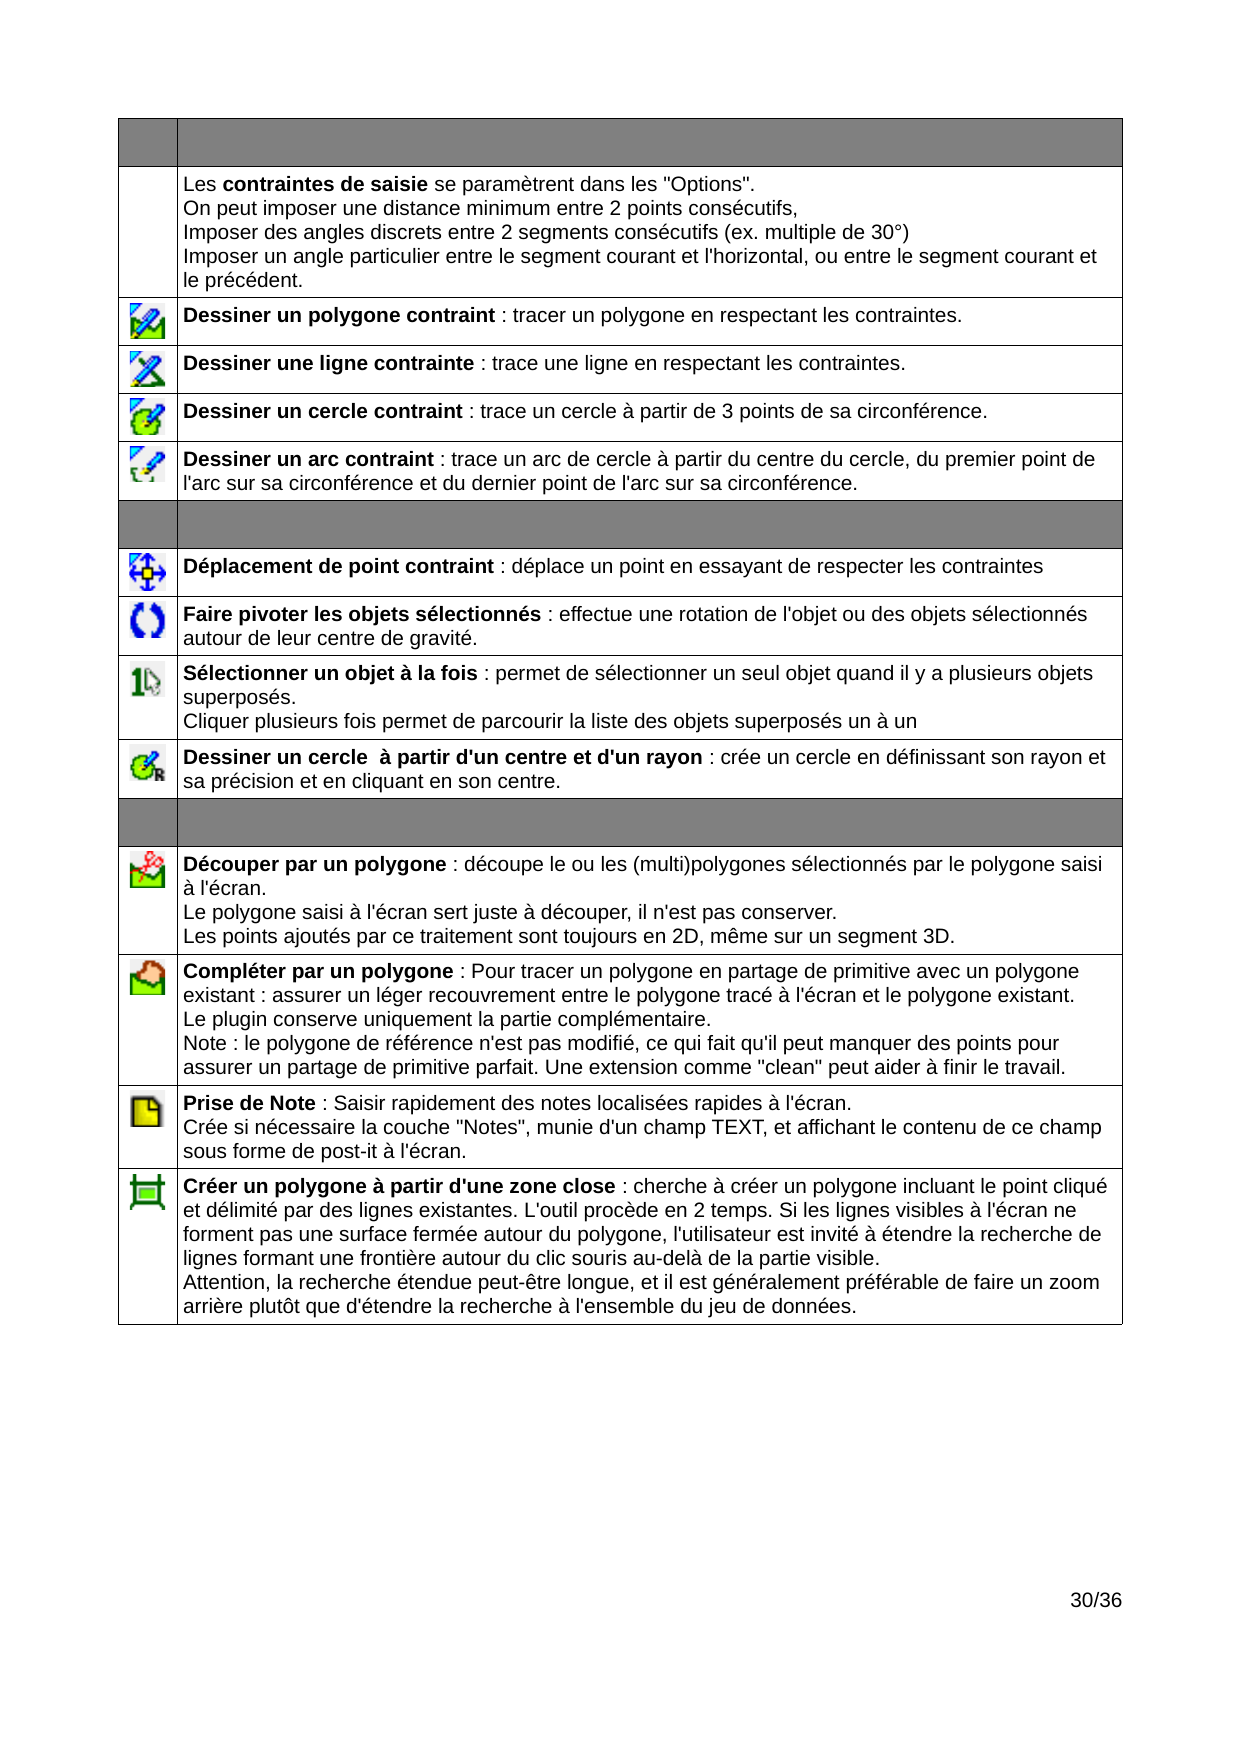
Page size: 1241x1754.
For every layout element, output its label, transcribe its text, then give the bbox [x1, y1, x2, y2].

picture [129, 1174, 166, 1210]
table_cell [119, 501, 177, 548]
table_cell [178, 501, 1122, 548]
table_cell [119, 298, 177, 345]
table_cell Découper par un polygone : découpe le ou les (multi)polygones sélectionnés par le polygone saisi à l'écran. Le polygone saisi à l'écran sert juste à découper, il n'est pas conserver. Les points ajoutés par ce traitement sont toujours en 2D, même sur un segment 3D. [178, 847, 1122, 953]
table_cell Créer un polygone à partir d'une zone close : cherche à créer un polygone incluant le point cliqué et délimité par des lignes existantes. L'outil procède en 2 temps. Si les lignes visibles à l'écran ne forment pas une surface fermée autour du polygone, l'utilisateur est invité à étendre la recherche de lignes formant une frontière autour du clic souris au-delà de la partie visible. Attention, la recherche étendue peut-être longue, et il est généralement préférable de faire un zoom arrière plutôt que d'étendre la recherche à l'ensemble du jeu de données. [178, 1169, 1122, 1323]
table_cell [119, 740, 177, 798]
table_cell Les contraintes de saisie se paramètrent dans les "Options". On peut imposer une distance minimum entre 2 points consécutifs, Imposer des angles discrets entre 2 segments consécutifs (ex. multiple de 30°) Imposer un angle particulier entre le segment courant et l'horizontal, ou entre le segment courant et le précédent. [178, 167, 1122, 297]
table_cell [119, 656, 177, 739]
table_cell [178, 799, 1122, 846]
table_cell [119, 346, 177, 393]
table_cell [119, 119, 177, 166]
table_cell Dessiner un cercle à partir d'un centre et d'un rayon : crée un cercle en définissant son rayon et sa précision et en cliquant en son centre. [178, 740, 1122, 798]
table_cell [119, 847, 177, 953]
table_cell Compléter par un polygone : Pour tracer un polygone en partage de primitive avec un polygone existant : assurer un léger recouvrement entre le polygone tracé à l'écran et le polygone existant. Le plugin conserve uniquement la partie complémentaire. Note : le polygone de référence n'est pas modifié, ce qui fait qu'il peut manquer des points pour assurer un partage de primitive parfait. Une extension comme "clean" peut aider à finir le travail. [178, 955, 1122, 1085]
table_cell Dessiner un cercle contraint : trace un cercle à partir de 3 points de sa circonférence. [178, 394, 1122, 441]
table_cell Dessiner un polygone contraint : tracer un polygone en respectant les contraintes. [178, 298, 1122, 345]
table_cell [119, 799, 177, 846]
table_cell Déplacement de point contraint : déplace un point en essayant de respecter les contraintes [178, 549, 1122, 596]
table_cell [119, 1086, 177, 1168]
table_cell Faire pivoter les objets sélectionnés : effectue une rotation de l'objet ou des objets sélectionnés autour de leur centre de gravité. [178, 597, 1122, 655]
table_cell [119, 1210, 177, 1323]
table_cell [119, 167, 177, 297]
table_cell [119, 597, 177, 655]
table_cell [119, 442, 177, 500]
table_cell [119, 955, 177, 1085]
table_cell Dessiner une ligne contrainte : trace une ligne en respectant les contraintes. [178, 346, 1122, 393]
table_cell [178, 119, 1122, 166]
table_cell [119, 1169, 177, 1209]
table_cell [119, 394, 177, 441]
table_cell Dessiner un arc contraint : trace un arc de cercle à partir du centre du cercle, du premier point de l'arc sur sa circonférence et du dernier point de l'arc sur sa circonférence. [178, 442, 1122, 500]
table_cell [119, 549, 177, 596]
table_cell Sélectionner un objet à la fois : permet de sélectionner un seul objet quand il y a plusieurs objets superposés. Cliquer plusieurs fois permet de parcourir la liste des objets superposés un à un [178, 656, 1122, 739]
table_cell Prise de Note : Saisir rapidement des notes localisées rapides à l'écran. Crée si nécessaire la couche "Notes", munie d'un champ TEXT, et affichant le contenu de ce champ sous forme de post-it à l'écran. [178, 1086, 1122, 1168]
